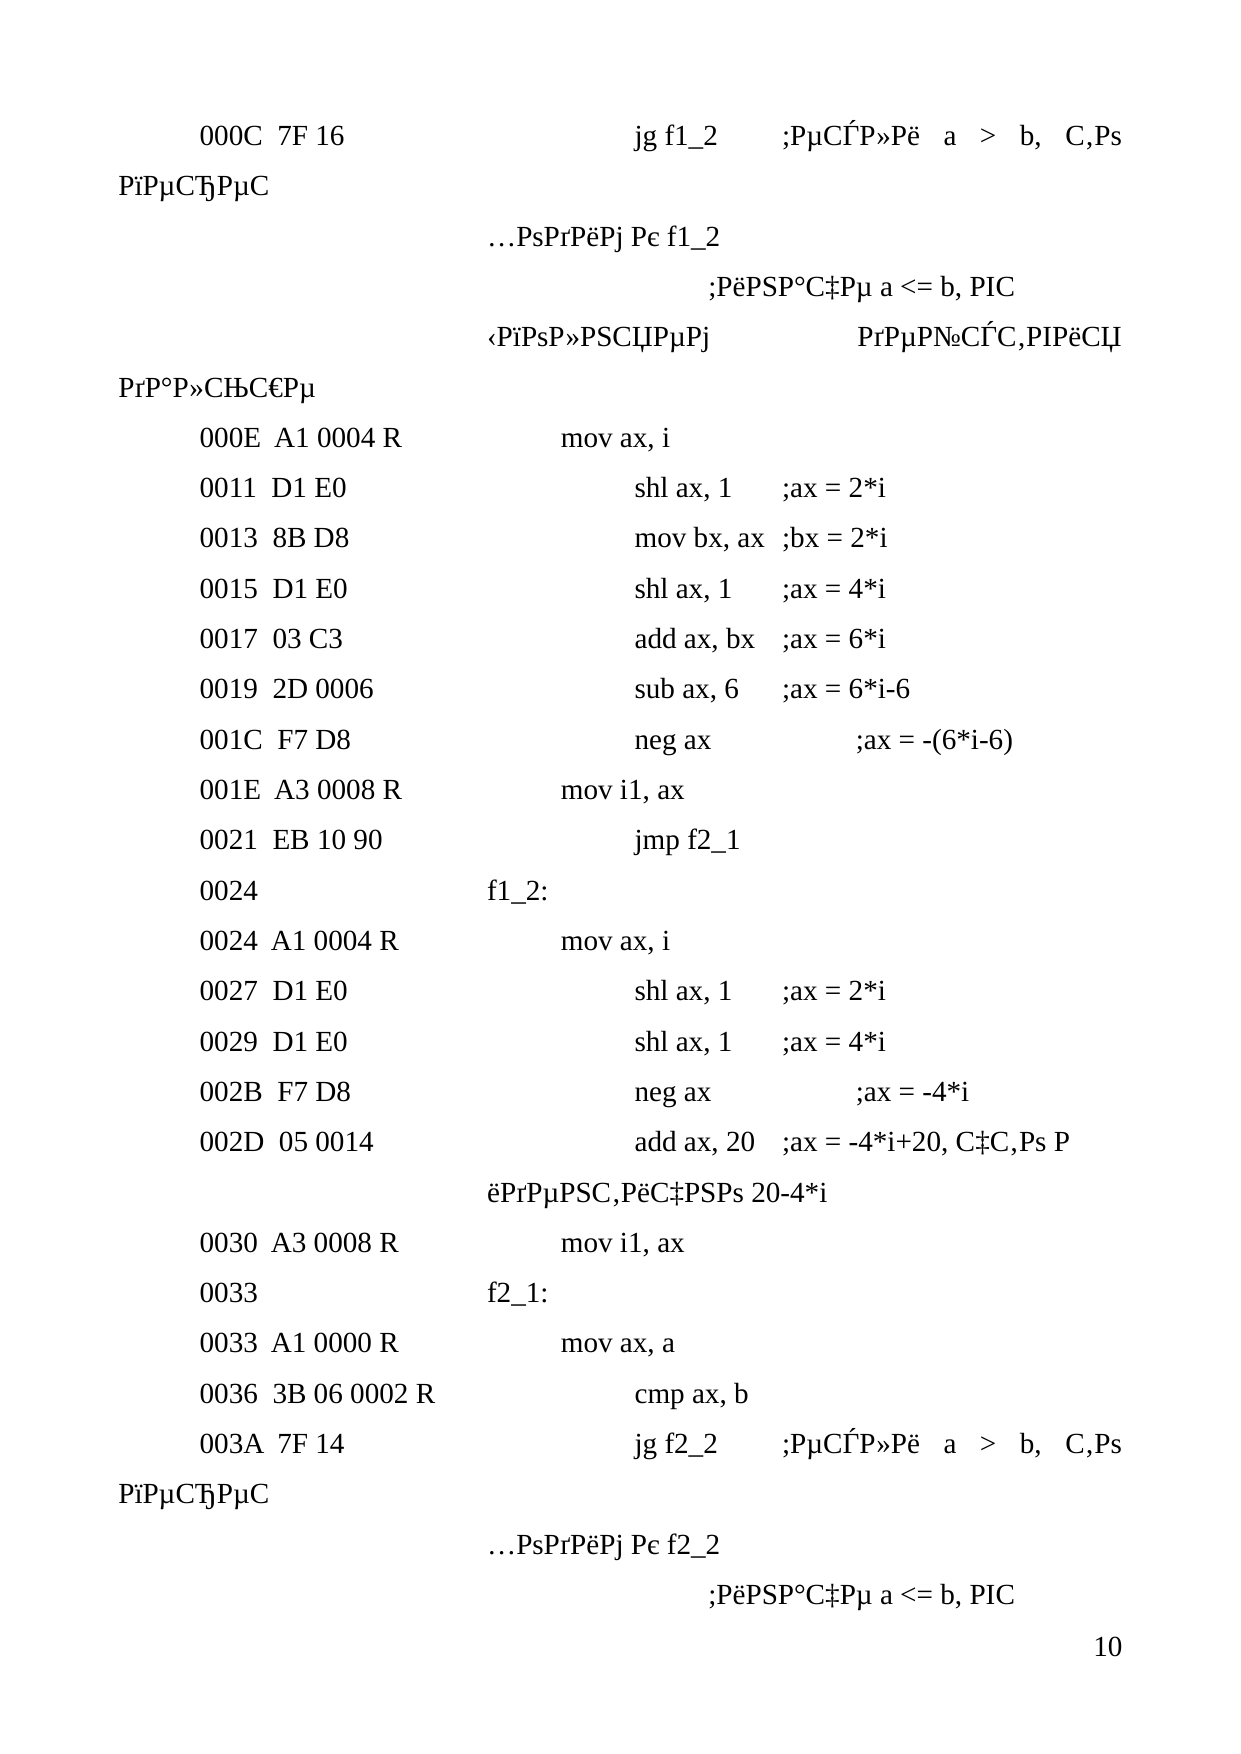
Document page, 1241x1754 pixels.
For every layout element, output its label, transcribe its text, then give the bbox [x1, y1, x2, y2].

text 001C F7 D8 neg ax ;ax = -(6*i-6) [118, 722, 1122, 755]
text 0019 2D 0006 sub ax, 6 ;ax = 6*i-6 [118, 672, 1122, 705]
text ;РёРЅР°С‡Рµ a <= b, РІС [118, 1577, 1122, 1611]
text 0033 A1 0000 R mov ax, a [118, 1326, 1122, 1359]
text 0036 3B 06 0002 R cmp ax, b [118, 1376, 1122, 1409]
text ёРґРµРЅС‚РёС‡РЅРѕ 20-4*i [118, 1175, 1122, 1208]
text …РѕРґРёРј Рє f2_2 [118, 1527, 1122, 1560]
text 0030 A3 0008 R mov i1, ax [118, 1225, 1122, 1258]
text ;РёРЅР°С‡Рµ a <= b, РІС [118, 269, 1122, 303]
text 0021 EB 10 90 jmp f2_1 [118, 822, 1122, 856]
text 001E A3 0008 R mov i1, ax [118, 772, 1122, 806]
text …РѕРґРёРј Рє f1_2 [118, 219, 1122, 252]
text ‹РїРѕР»РЅСЏРµРј РґРµР№СЃС‚РІРёСЏ РґР°Р»СЊС€Рµ [118, 319, 1122, 403]
text 002B F7 D8 neg ax ;ax = -4*i [118, 1074, 1122, 1108]
text 0015 D1 E0 shl ax, 1 ;ax = 4*i [118, 571, 1122, 604]
text 002D 05 0014 add ax, 20 ;ax = -4*i+20, С‡С‚Рѕ Р [118, 1124, 1122, 1158]
text 0029 D1 E0 shl ax, 1 ;ax = 4*i [118, 1024, 1122, 1057]
text 0017 03 C3 add ax, bx ;ax = 6*i [118, 621, 1122, 655]
text 0027 D1 E0 shl ax, 1 ;ax = 2*i [118, 973, 1122, 1007]
text 000E A1 0004 R mov ax, i [118, 420, 1122, 453]
text 0013 8B D8 mov bx, ax ;bx = 2*i [118, 521, 1122, 554]
text 0033 f2_1: [118, 1275, 1122, 1309]
text 0011 D1 E0 shl ax, 1 ;ax = 2*i [118, 470, 1122, 504]
text 000C 7F 16 jg f1_2 ;РµСЃР»Рё a > b, С‚Рѕ РїРµСЂРµС [118, 118, 1122, 202]
text 0024 f1_2: [118, 873, 1122, 906]
text 0024 A1 0004 R mov ax, i [118, 923, 1122, 957]
text 003A 7F 14 jg f2_2 ;РµСЃР»Рё a > b, С‚Рѕ РїРµСЂРµС [118, 1426, 1122, 1510]
